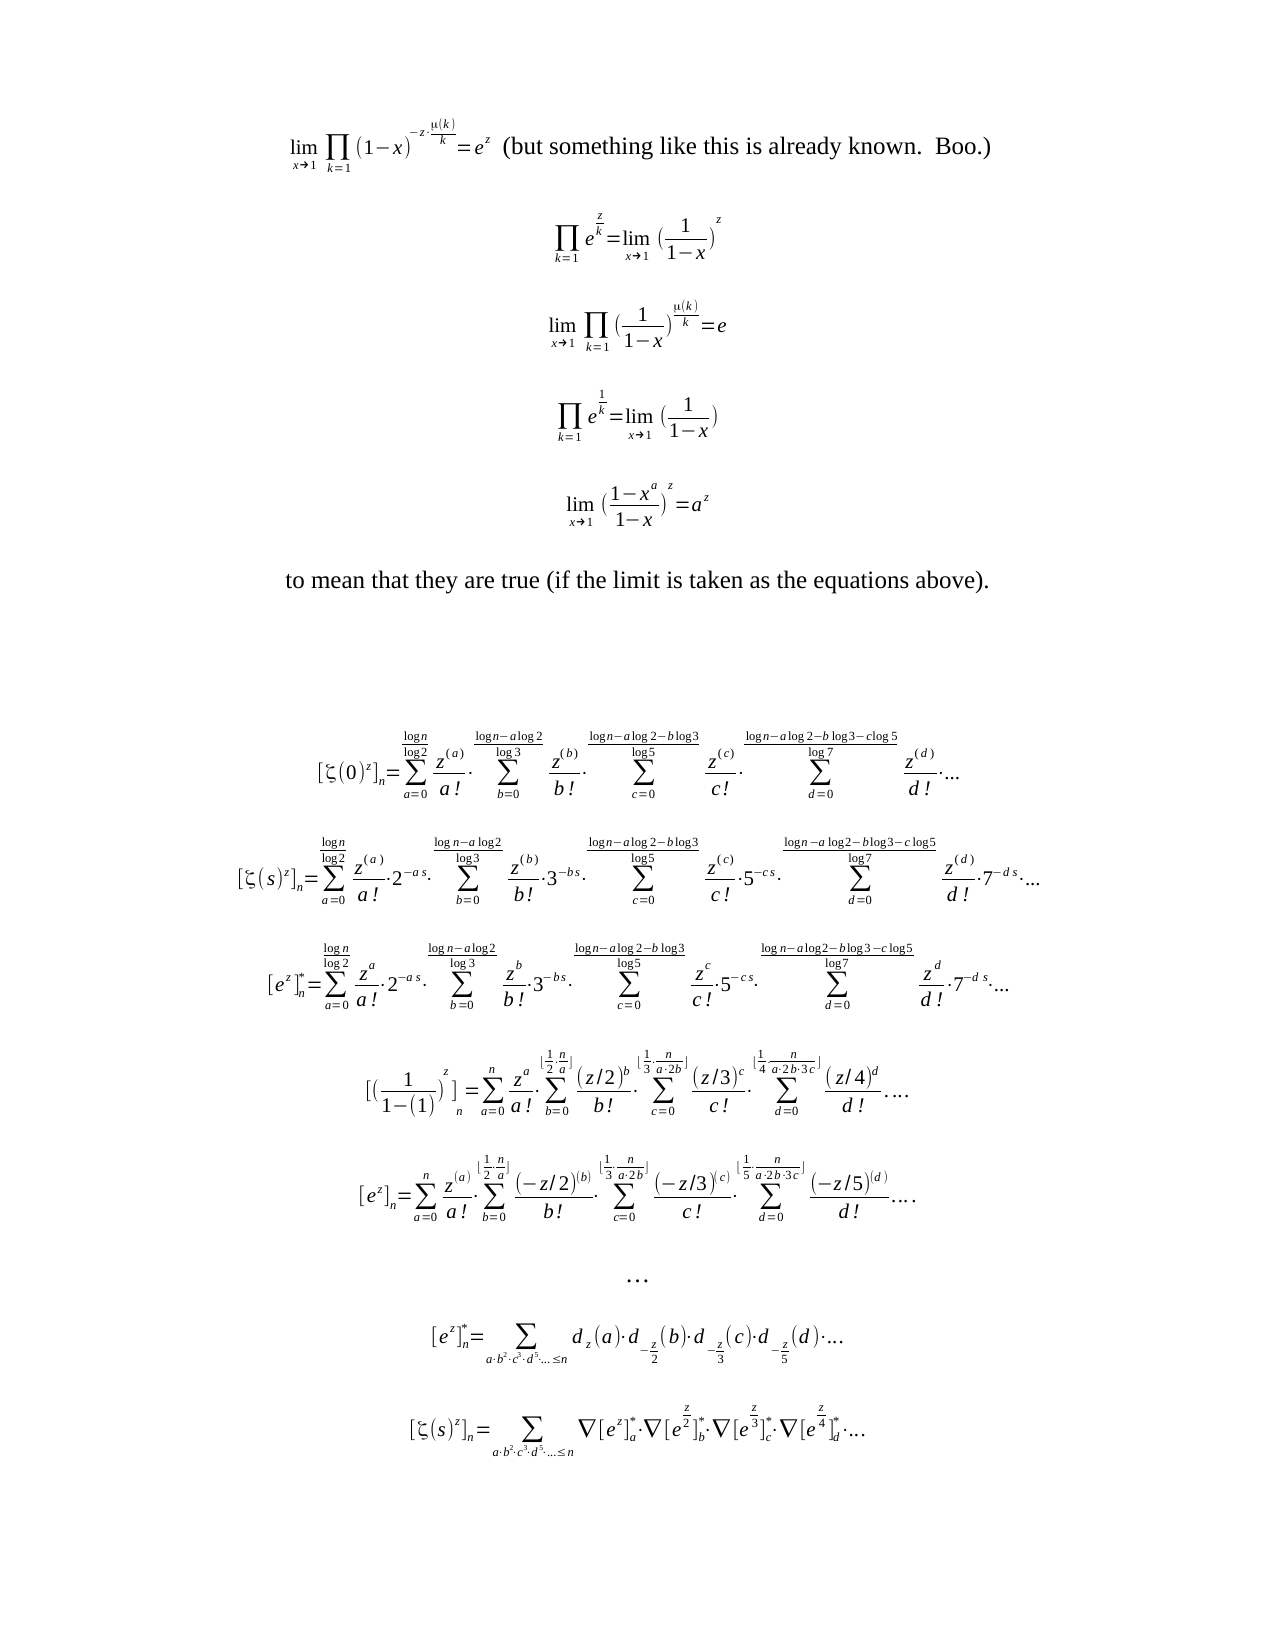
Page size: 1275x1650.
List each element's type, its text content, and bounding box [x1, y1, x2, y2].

text … [118, 1259, 1157, 1288]
text (but something like this is already known. Boo.) [118, 118, 1157, 175]
text to mean that they are true (if the limit is taken as the equations above). [118, 565, 1157, 593]
